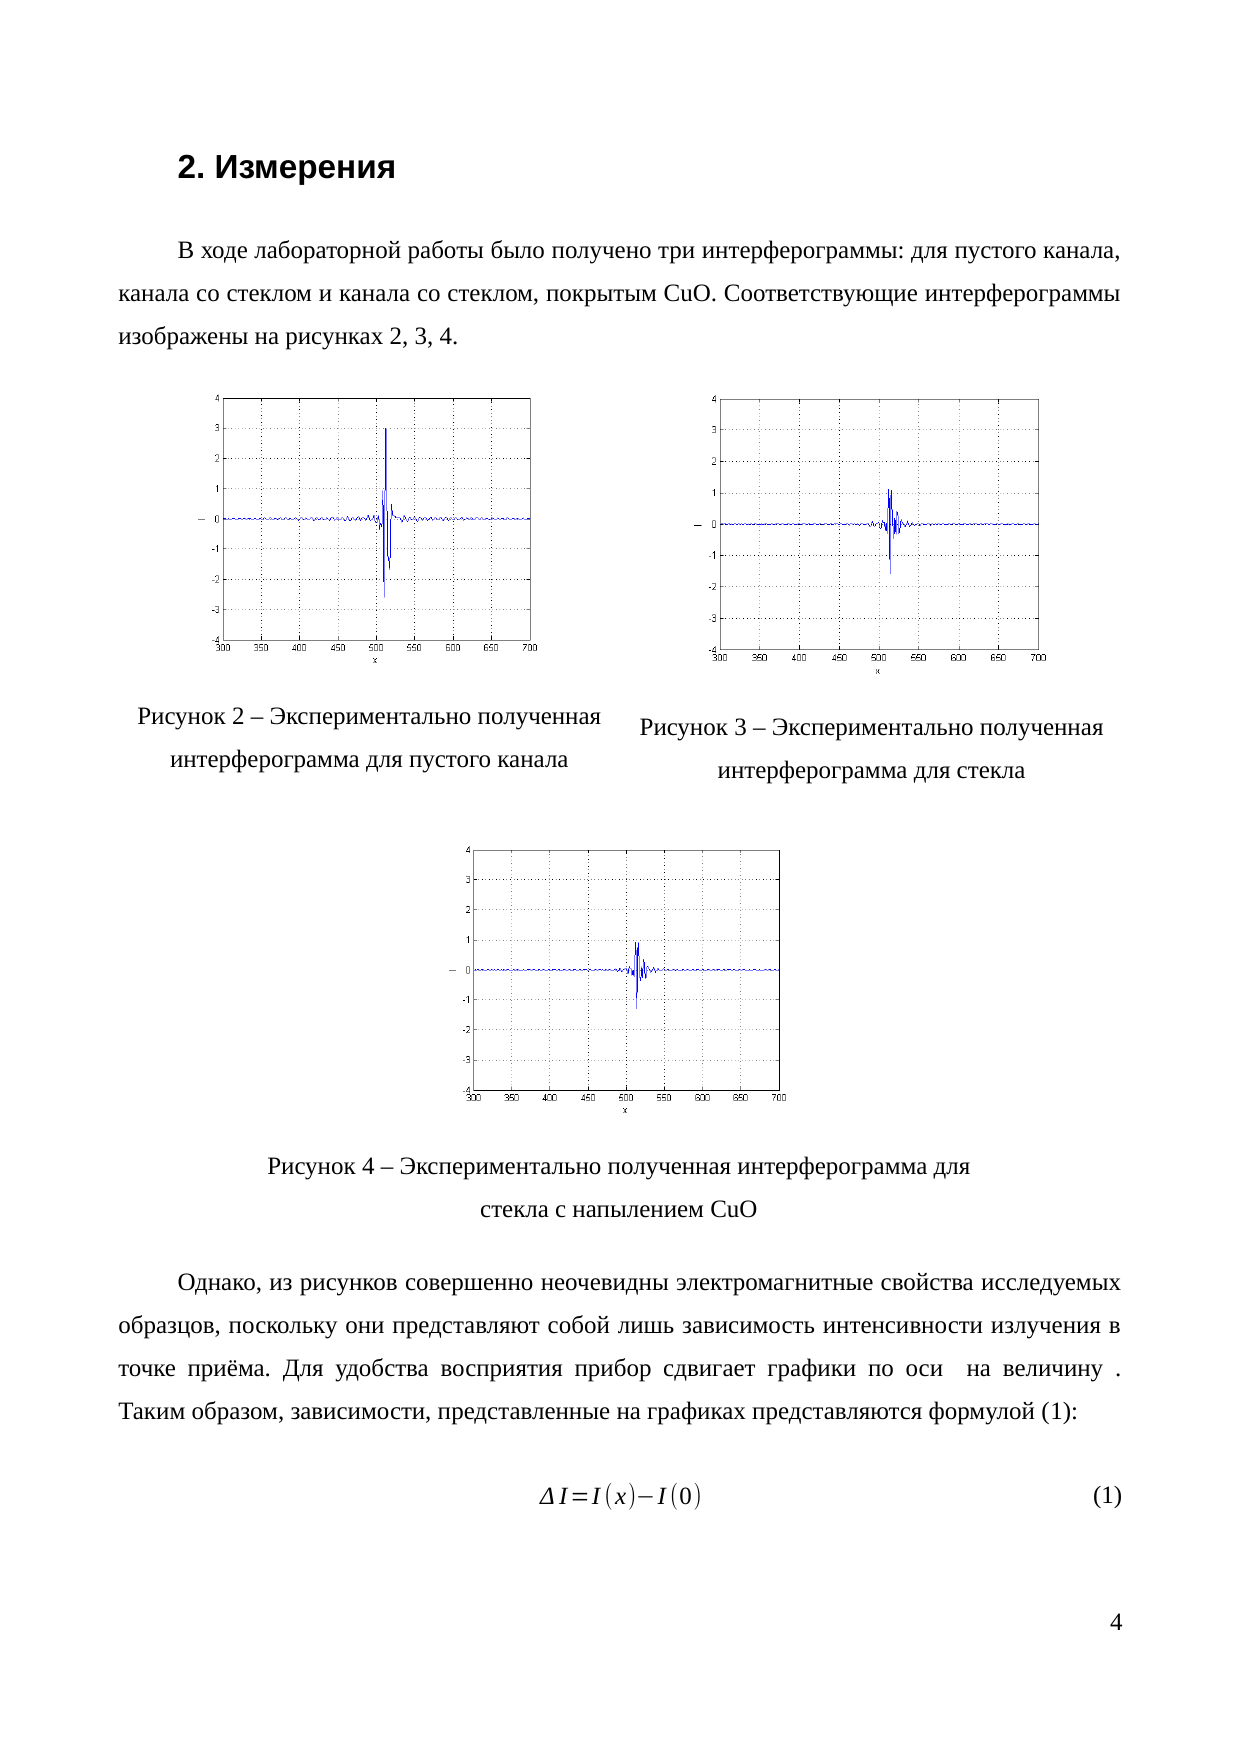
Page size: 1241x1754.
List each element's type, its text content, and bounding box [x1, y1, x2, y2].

text Однако, из рисунков совершенно неочевидны электромагнитные свойства исследуемых образцов, поскольку они представляют собой лишь зависимость интенсивности излучения в точке приёма. Для удобства восприятия прибор сдвигает графики по оси на величину . Таким образом, зависимости, представленные на графиках представляются формулой (1): [118, 1267, 1122, 1425]
picture [666, 375, 1077, 683]
picture [171, 375, 567, 672]
text В ходе лабораторной работы было получено три интерферограммы: для пустого канала, канала со стеклом и канала со стеклом, покрытым CuO. Соответствующие интерферограммы изображены на рисунках 2, 3, 4. [118, 235, 1122, 350]
subtitle Измерения [118, 148, 1122, 186]
table_header Рисунок 4 – Экспериментально полученная интерферограмма для стекла с напылением CuO [264, 828, 973, 1267]
text (1) [118, 1481, 1122, 1511]
table_header Рисунок 3 – Экспериментально полученная интерферограмма для стекла [620, 376, 1123, 828]
table_header Рисунок 2 – Экспериментально полученная интерферограмма для пустого канала [118, 376, 620, 828]
picture [422, 828, 816, 1122]
